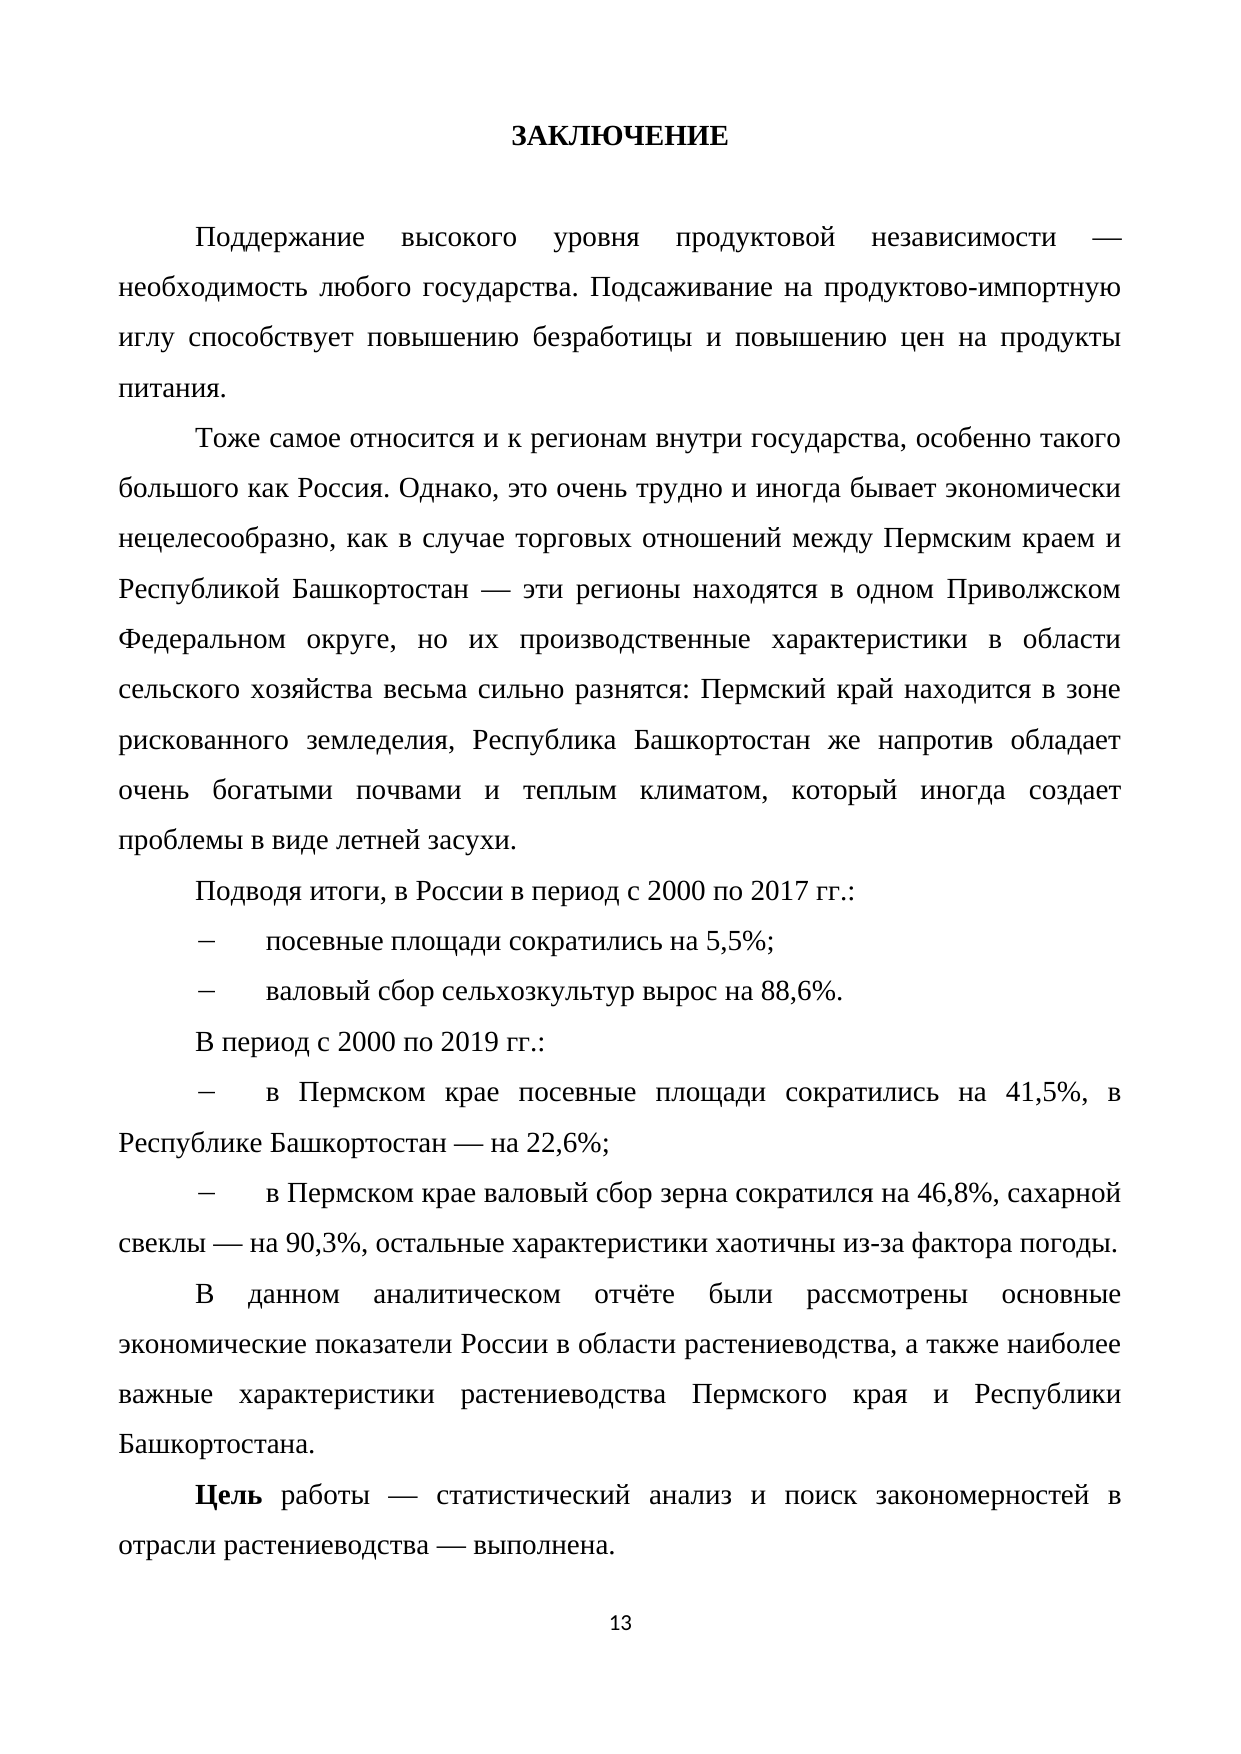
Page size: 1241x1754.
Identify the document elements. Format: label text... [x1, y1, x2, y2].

text В данном аналитическом отчёте были рассмотрены основные экономические показатели России в области растениеводства, а также наиболее важные характеристики растениеводства Пермского края и Республики Башкортостана. [118, 1276, 1122, 1460]
text Подводя итоги, в России в период с 2000 по 2017 гг.: [118, 873, 1122, 906]
list посевные площади сократились на 5,5%; [118, 923, 1122, 957]
text В период с 2000 по 2019 гг.: [118, 1024, 1122, 1057]
list в Пермском крае валовый сбор зерна сократился на 46,8%, сахарной свеклы — на 90,3%, остальные характеристики хаотичны из-за фактора погоды. [118, 1175, 1122, 1259]
text Тоже самое относится и к регионам внутри государства, особенно такого большого как Россия. Однако, это очень трудно и иногда бывает экономически нецелесообразно, как в случае торговых отношений между Пермским краем и Республикой Башкортостан — эти регионы находятся в одном Приволжском Федеральном округе, но их производственные характеристики в области сельского хозяйства весьма сильно разнятся: Пермский край находится в зоне рискованного земледелия, Республика Башкортостан же напротив обладает очень богатыми почвами и теплым климатом, который иногда создает проблемы в виде летней засухи. [118, 420, 1122, 856]
text Цель работы — статистический анализ и поиск закономерностей в отрасли растениеводства — выполнена. [118, 1477, 1122, 1561]
list в Пермском крае посевные площади сократились на 41,5%, в Республике Башкортостан — на 22,6%; [118, 1074, 1122, 1158]
subtitle ЗАКЛЮЧЕНИЕ [118, 118, 1122, 152]
text Поддержание высокого уровня продуктовой независимости — необходимость любого государства. Подсаживание на продуктово-импортную иглу способствует повышению безработицы и повышению цен на продукты питания. [118, 219, 1122, 403]
list валовый сбор сельхозкультур вырос на 88,6%. [118, 973, 1122, 1007]
